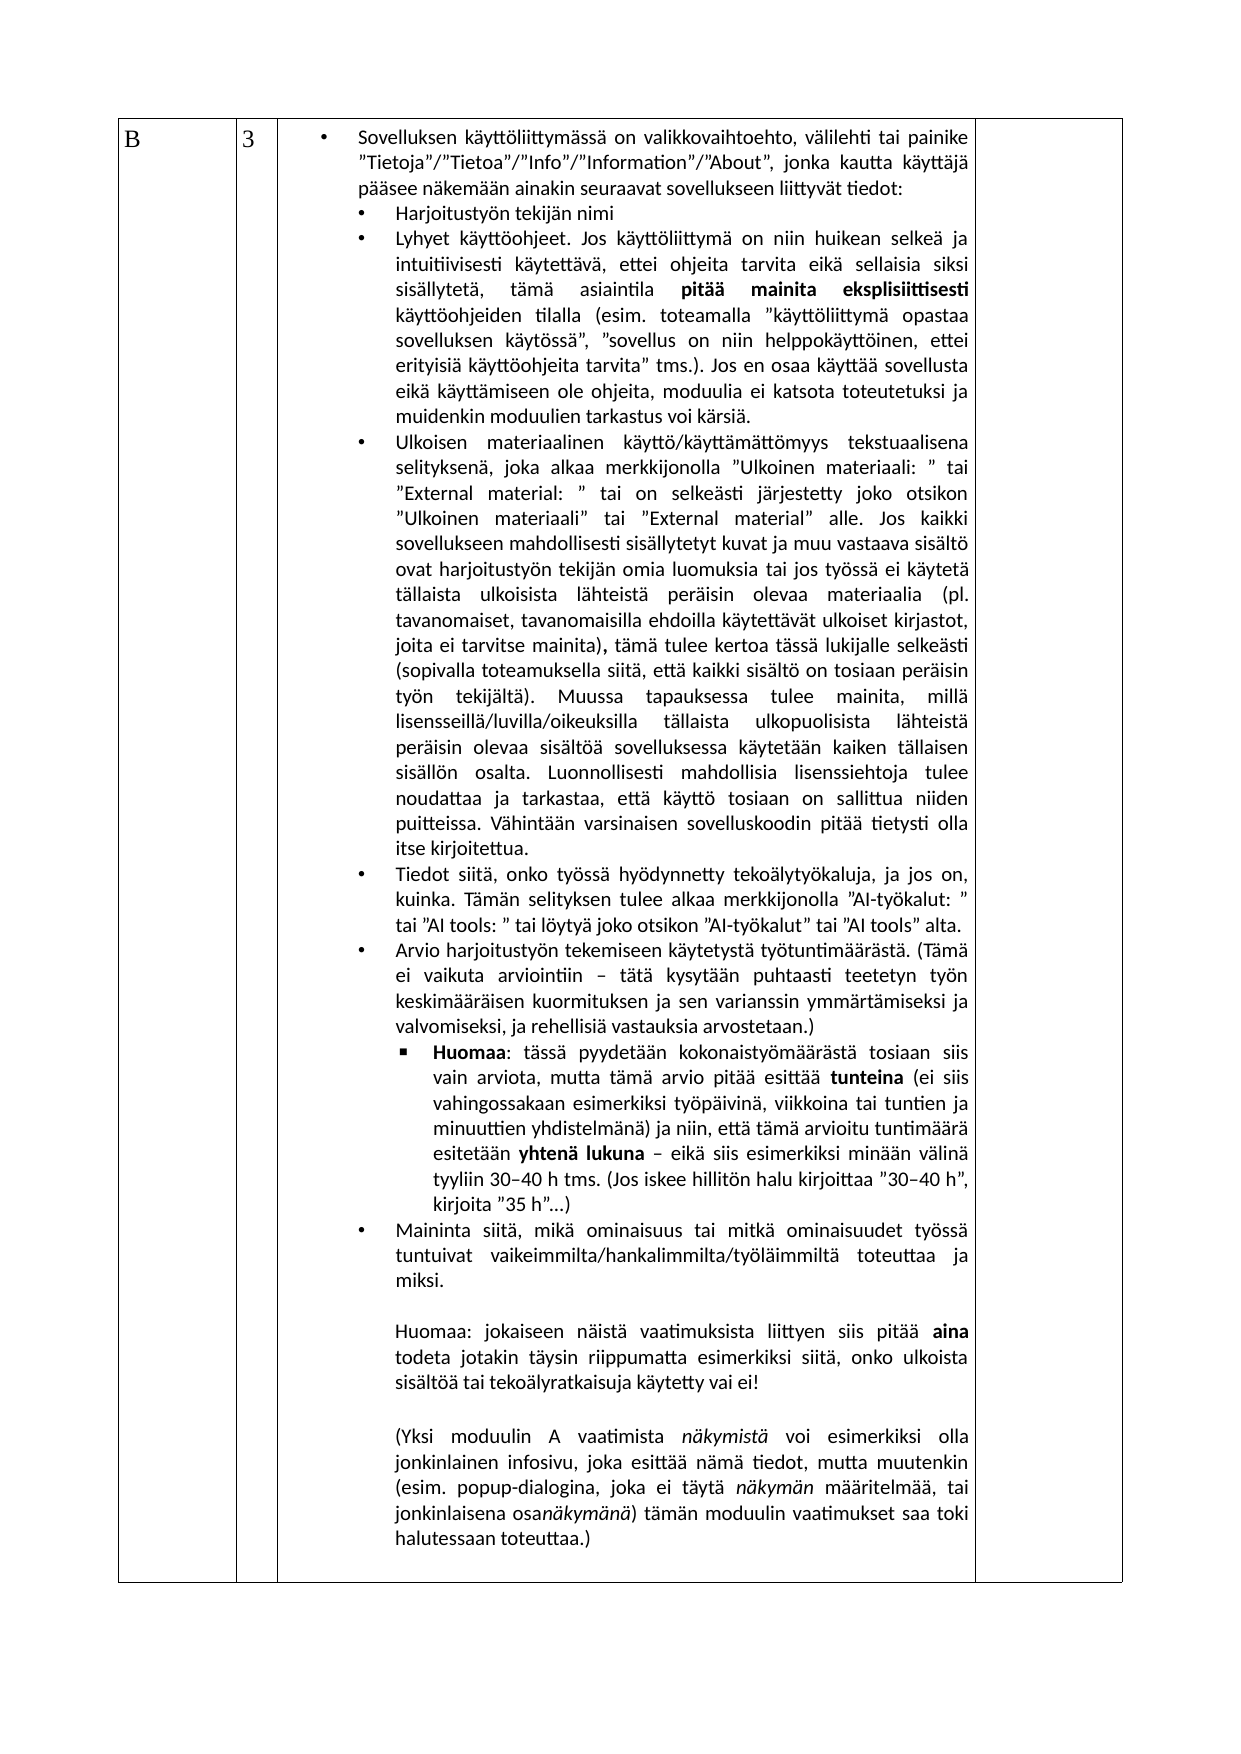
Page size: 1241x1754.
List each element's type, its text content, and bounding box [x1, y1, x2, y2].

table_cell 3 [237, 119, 277, 1582]
table_cell Sovelluksen käyttöliittymässä on valikkovaihtoehto, välilehti tai painike ”Tietoja”/”Tietoa”/”Info”/”Information”/”About”, jonka kautta käyttäjä pääsee näkemään ainakin seuraavat sovellukseen liittyvät tiedot: Harjoitustyön tekijän nimi Lyhyet käyttöohjeet. Jos käyttöliittymä on niin huikean selkeä ja intuitiivisesti käytettävä, ettei ohjeita tarvita eikä sellaisia siksi sisällytetä, tämä asiaintila pitää mainita eksplisiittisesti käyttöohjeiden tilalla (esim. toteamalla ”käyttöliittymä opastaa sovelluksen käytössä”, ”sovellus on niin helppokäyttöinen, ettei erityisiä käyttöohjeita tarvita” tms.). Jos en osaa käyttää sovellusta eikä käyttämiseen ole ohjeita, moduulia ei katsota toteutetuksi ja muidenkin moduulien tarkastus voi kärsiä. Ulkoisen materiaalinen käyttö/käyttämättömyys tekstuaalisena selityksenä, joka alkaa merkkijonolla ”Ulkoinen materiaali: ” tai ”External material: ” tai on selkeästi järjestetty joko otsikon ”Ulkoinen materiaali” tai ”External material” alle. Jos kaikki sovellukseen mahdollisesti sisällytetyt kuvat ja muu vastaava sisältö ovat harjoitustyön tekijän omia luomuksia tai jos työssä ei käytetä tällaista ulkoisista lähteistä peräisin olevaa materiaalia (pl. tavanomaiset, tavanomaisilla ehdoilla käytettävät ulkoiset kirjastot, joita ei tarvitse mainita), tämä tulee kertoa tässä lukijalle selkeästi (sopivalla toteamuksella siitä, että kaikki sisältö on tosiaan peräisin työn tekijältä). Muussa tapauksessa tulee mainita, millä lisensseillä/luvilla/oikeuksilla tällaista ulkopuolisista lähteistä peräisin olevaa sisältöä sovelluksessa käytetään kaiken tällaisen sisällön osalta. Luonnollisesti mahdollisia lisenssiehtoja tulee noudattaa ja tarkastaa, että käyttö tosiaan on sallittua niiden puitteissa. Vähintään varsinaisen sovelluskoodin pitää tietysti olla itse kirjoitettua. Tiedot siitä, onko työssä hyödynnetty tekoälytyökaluja, ja jos on, kuinka. Tämän selityksen tulee alkaa merkkijonolla ”AI-työkalut: ” tai ”AI tools: ” tai löytyä joko otsikon ”AI-työkalut” tai ”AI tools” alta. Arvio harjoitustyön tekemiseen käytetystä työtuntimäärästä. (Tämä ei vaikuta arviointiin – tätä kysytään puhtaasti teetetyn työn keskimääräisen kuormituksen ja sen varianssin ymmärtämiseksi ja valvomiseksi, ja rehellisiä vastauksia arvostetaan.) Huomaa: tässä pyydetään kokonaistyömäärästä tosiaan siis vain arviota, mutta tämä arvio pitää esittää tunteina (ei siis vahingossakaan esimerkiksi työpäivinä, viikkoina tai tuntien ja minuuttien yhdistelmänä) ja niin, että tämä arvioitu tuntimäärä esitetään yhtenä lukuna – eikä siis esimerkiksi minään välinä tyyliin 30–40 h tms. (Jos iskee hillitön halu kirjoittaa ”30–40 h”, kirjoita ”35 h”...) Maininta siitä, mikä ominaisuus tai mitkä ominaisuudet työssä tuntuivat vaikeimmilta/hankalimmilta/työläimmiltä toteuttaa ja miksi. Huomaa: jokaiseen näistä vaatimuksista liittyen siis pitää aina todeta jotakin täysin riippumatta esimerkiksi siitä, onko ulkoista sisältöä tai tekoälyratkaisuja käytetty vai ei! (Yksi moduulin A vaatimista näkymistä voi esimerkiksi olla jonkinlainen infosivu, joka esittää nämä tiedot, mutta muutenkin (esim. popup-dialogina, joka ei täytä näkymän määritelmää, tai jonkinlaisena osanäkymänä) tämän moduulin vaatimukset saa toki halutessaan toteuttaa.) [278, 119, 975, 1582]
table_cell [976, 119, 1122, 1582]
table_cell B [119, 119, 236, 1582]
